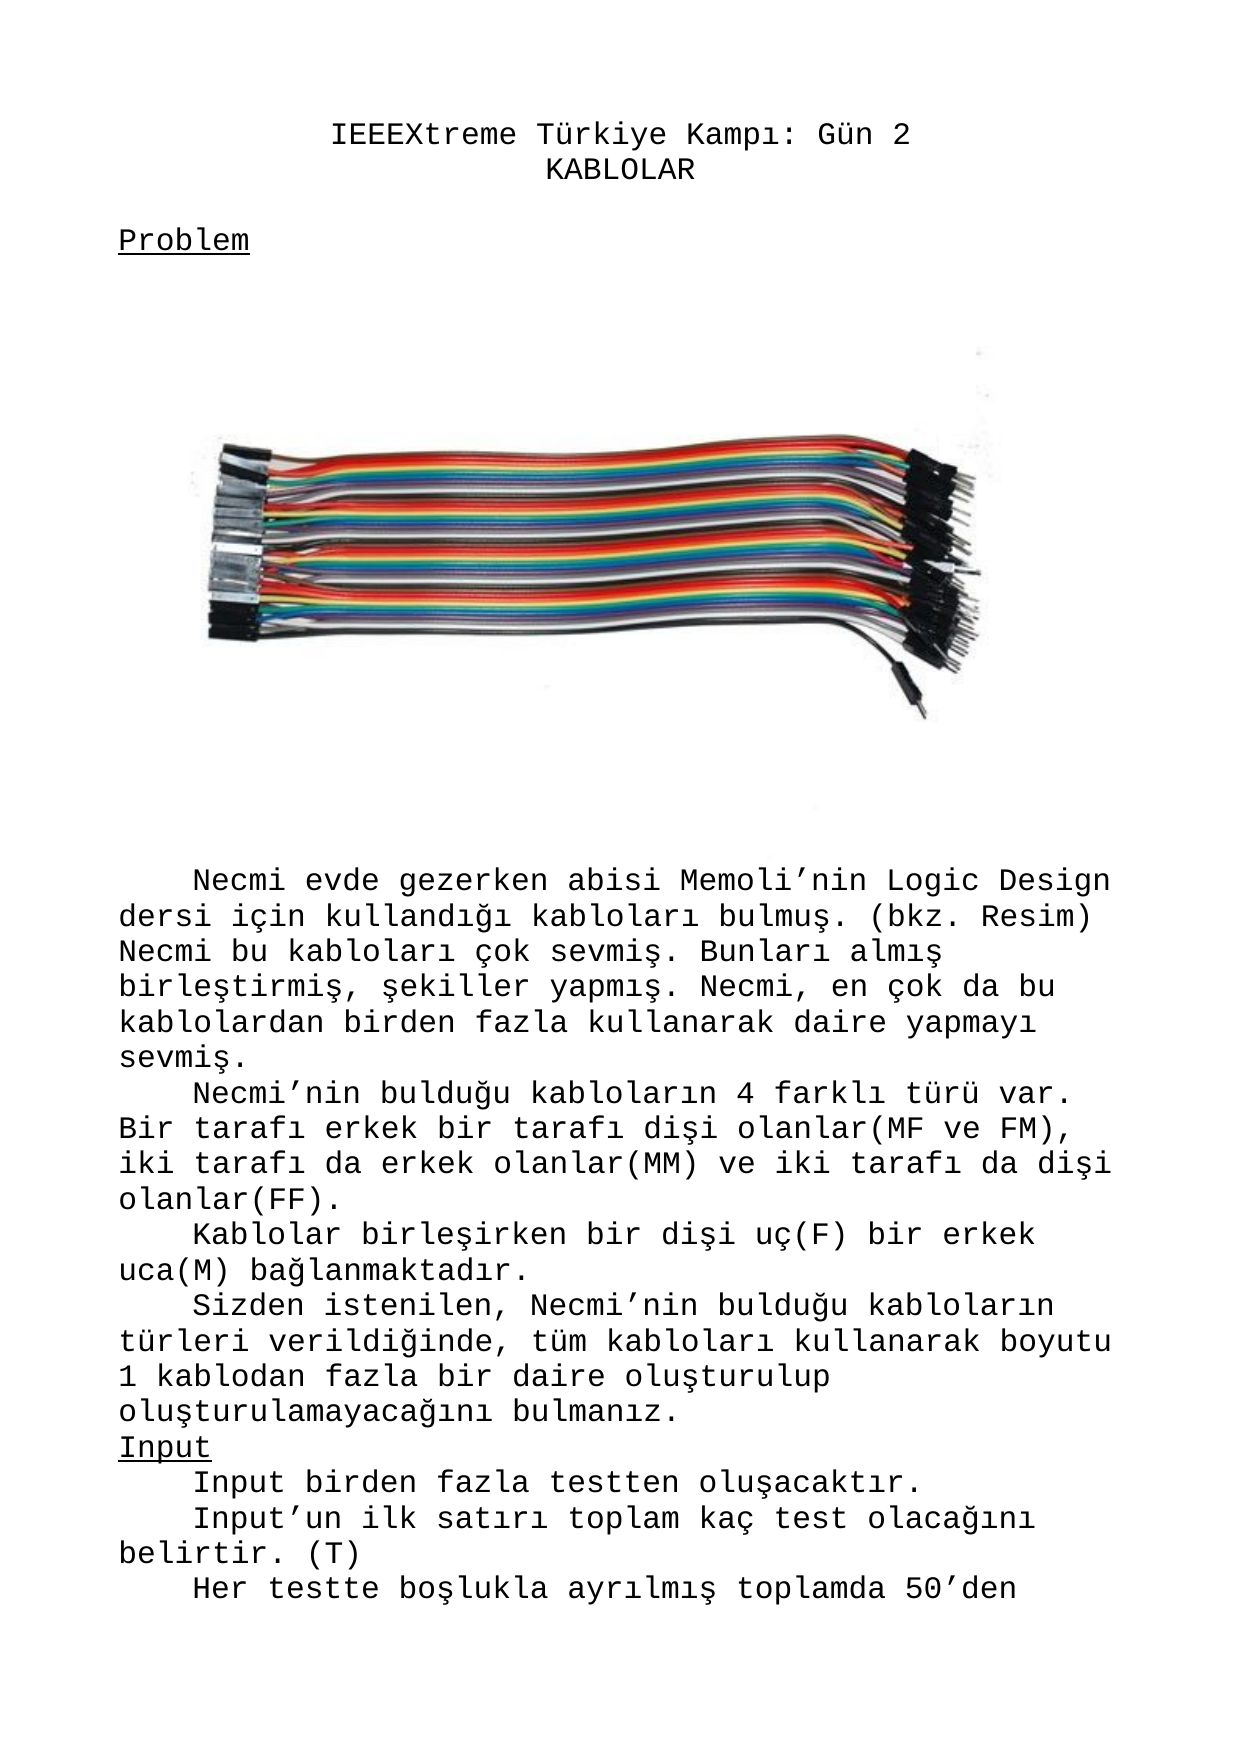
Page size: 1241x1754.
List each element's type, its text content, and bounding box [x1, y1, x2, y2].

text Input [118, 1431, 1122, 1467]
text KABLOLAR [118, 153, 1122, 189]
text Sizden istenilen, Necmi’nin bulduğu kabloların türleri verildiğinde, tüm kabloları kullanarak boyutu 1 kablodan fazla bir daire oluşturulup oluşturulamayacağını bulmanız. [118, 1289, 1122, 1431]
text Kablolar birleşirken bir dişi uç(F) bir erkek uca(M) bağlanmaktadır. [118, 1219, 1122, 1289]
text IEEEXtreme Türkiye Kampı: Gün 2 [118, 118, 1122, 153]
text Necmi’nin bulduğu kabloların 4 farklı türü var. Bir tarafı erkek bir tarafı dişi olanlar(MF ve FM), iki tarafı da erkek olanlar(MM) ve iki tarafı da dişi olanlar(FF). [118, 1077, 1122, 1219]
picture [151, 259, 1089, 865]
text Input’un ilk satırı toplam kaç test olacağını belirtir. (T) [118, 1502, 1122, 1573]
text Problem [118, 224, 1122, 260]
text Her testte boşlukla ayrılmış toplamda 50’den [118, 1573, 1122, 1608]
text Necmi evde gezerken abisi Memoli’nin Logic Design dersi için kullandığı kabloları bulmuş. (bkz. Resim) Necmi bu kabloları çok sevmiş. Bunları almış birleştirmiş, şekiller yapmış. Necmi, en çok da bu kablolardan birden fazla kullanarak daire yapmayı sevmiş. [118, 260, 1122, 1077]
text Input birden fazla testten oluşacaktır. [118, 1467, 1122, 1502]
